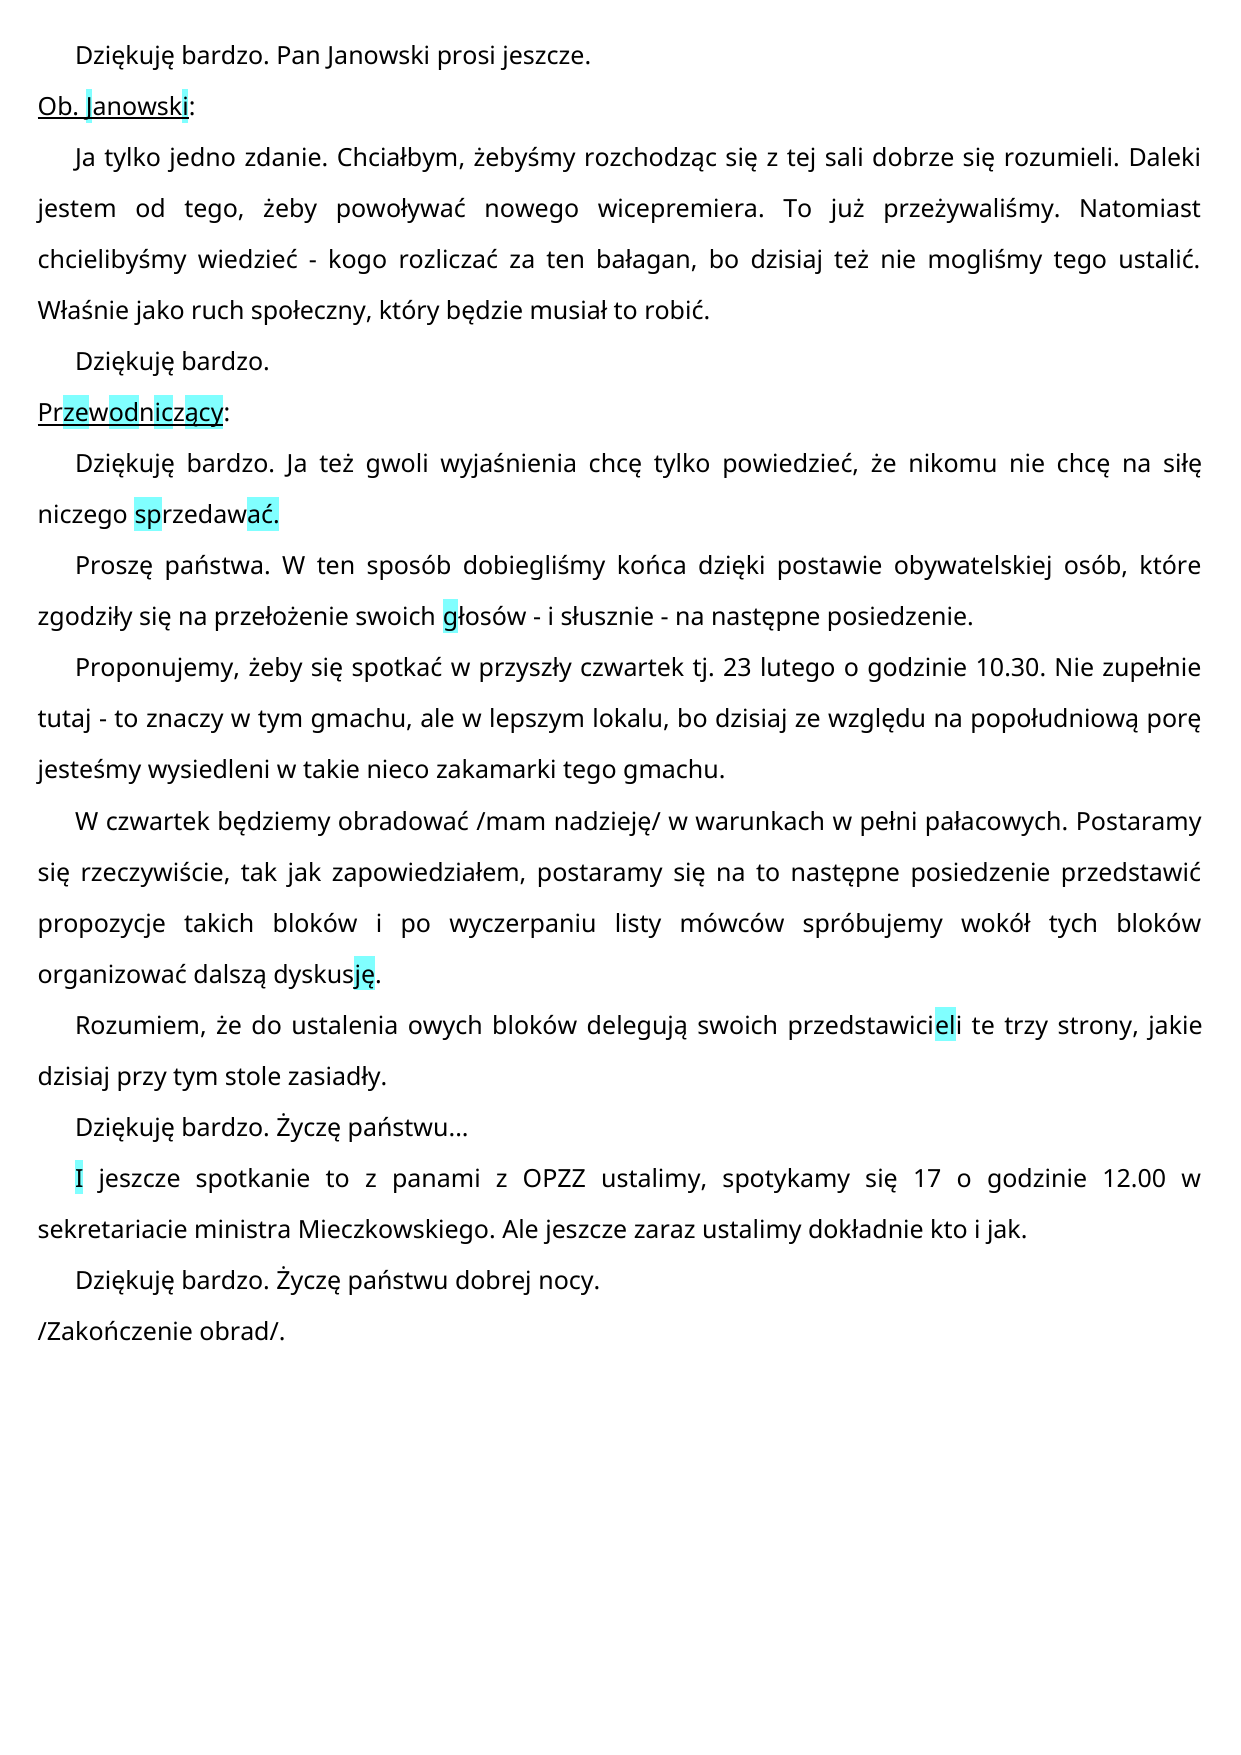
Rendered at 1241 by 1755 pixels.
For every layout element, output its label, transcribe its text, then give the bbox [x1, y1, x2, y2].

text Dziękuję bardzo. Pan Janowski prosi jeszcze. [37, 37, 1203, 72]
text Dziękuję bardzo. Życzę państwu... [37, 1109, 1203, 1143]
text Proponujemy, żeby się spotkać w przyszły czwartek tj. 23 lutego o godzinie 10.30. Nie zupełnie tutaj - to znaczy w tym gmachu, ale w lepszym lokalu, bo dzisiaj ze względu na popołudniową porę jesteśmy wysiedleni w takie nieco zakamarki tego gmachu. [37, 650, 1203, 786]
text Ob. Janowski: [37, 88, 1203, 123]
text Dziękuję bardzo. Ja też gwoli wyjaśnienia chcę tylko powiedzieć, że nikomu nie chcę na siłę niczego sprzedawać. [37, 446, 1203, 531]
text Dziękuję bardzo. [37, 344, 1203, 378]
text Ja tylko jedno zdanie. Chciałbym, żebyśmy rozchodząc się z tej sali dobrze się rozumieli. Daleki jestem od tego, żeby powoływać nowego wicepremiera. To już przeżywaliśmy. Natomiast chcielibyśmy wiedzieć - kogo rozliczać za ten bałagan, bo dzisiaj też nie mogliśmy tego ustalić. Właśnie jako ruch społeczny, który będzie musiał to robić. [37, 139, 1203, 327]
text Dziękuję bardzo. Życzę państwu dobrej nocy. [37, 1262, 1203, 1297]
text W czwartek będziemy obradować /mam nadzieję/ w warunkach w pełni pałacowych. Postaramy się rzeczywiście, tak jak zapowiedziałem, postaramy się na to następne posiedzenie przedstawić propozycje takich bloków i po wyczerpaniu listy mówców spróbujemy wokół tych bloków organizować dalszą dyskusję. [37, 803, 1203, 990]
text /Zakończenie obrad/. [37, 1313, 1203, 1348]
text I jeszcze spotkanie to z panami z OPZZ ustalimy, spotykamy się 17 o godzinie 12.00 w sekretariacie ministra Mieczkowskiego. Ale jeszcze zaraz ustalimy dokładnie kto i jak. [37, 1160, 1203, 1246]
subtitle Przewodniczący: [37, 395, 1203, 429]
text Proszę państwa. W ten sposób dobiegliśmy końca dzięki postawie obywatelskiej osób, które zgodziły się na przełożenie swoich głosów - i słusznie - na następne posiedzenie. [37, 548, 1203, 633]
text Rozumiem, że do ustalenia owych bloków delegują swoich przedstawicieli te trzy strony, jakie dzisiaj przy tym stole zasiadły. [37, 1007, 1203, 1092]
